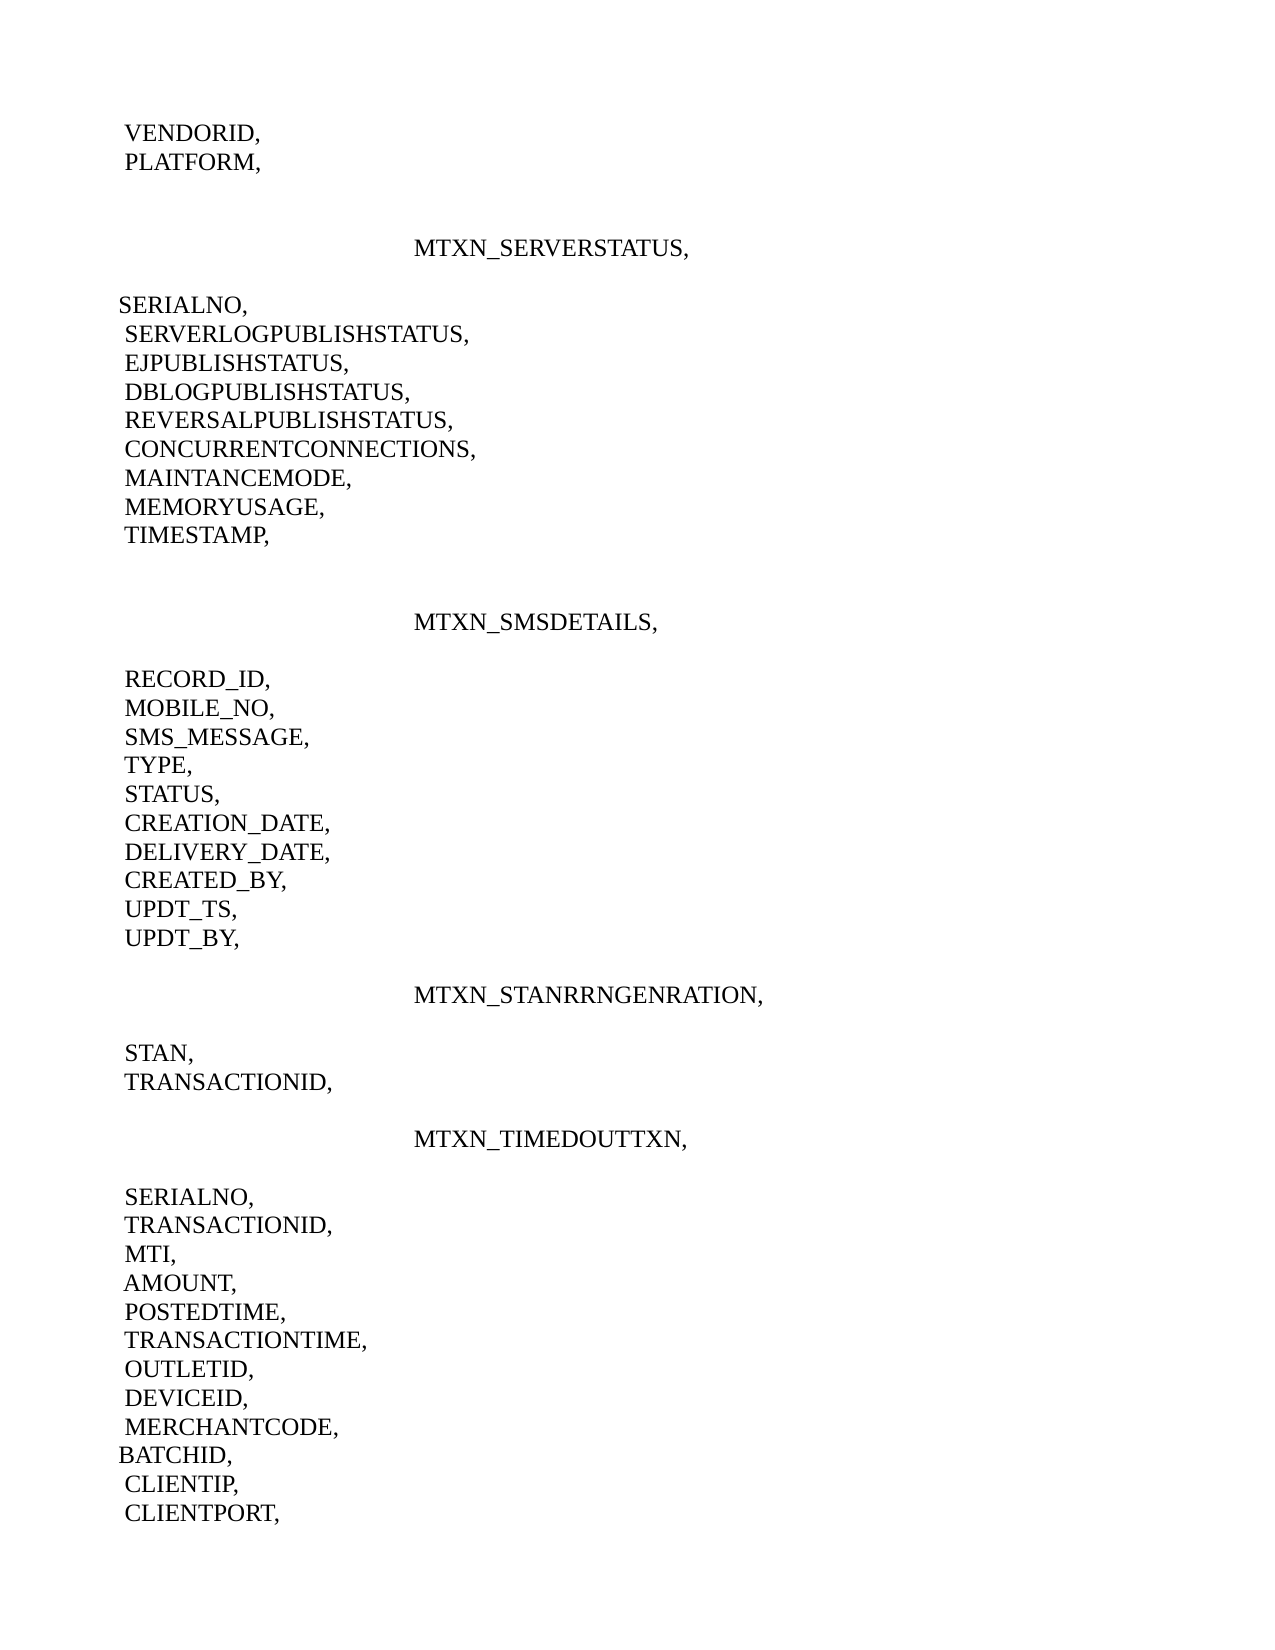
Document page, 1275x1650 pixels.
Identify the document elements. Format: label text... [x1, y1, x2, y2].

text MTXN_SERVERSTATUS, [118, 233, 1157, 262]
text CLIENTPORT, [118, 1498, 1157, 1527]
text OUTLETID, [118, 1354, 1157, 1383]
text STATUS, [118, 779, 1157, 808]
text SERIALNO, [118, 1182, 1157, 1211]
text CREATION_DATE, [118, 808, 1157, 837]
text CONCURRENTCONNECTIONS, [118, 434, 1157, 463]
text UPDT_TS, [118, 894, 1157, 923]
text TIMESTAMP, [118, 521, 1157, 549]
text SERIALNO, [118, 291, 1157, 319]
text TRANSACTIONID, [118, 1067, 1157, 1096]
text AMOUNT, [118, 1268, 1157, 1297]
text MERCHANTCODE, [118, 1412, 1157, 1441]
text SERVERLOGPUBLISHSTATUS, [118, 319, 1157, 348]
text RECORD_ID, [118, 664, 1157, 693]
text CREATED_BY, [118, 866, 1157, 894]
text TRANSACTIONTIME, [118, 1326, 1157, 1354]
text PLATFORM, [118, 147, 1157, 176]
text STAN, [118, 1038, 1157, 1067]
text MTXN_SMSDETAILS, [118, 607, 1157, 636]
text EJPUBLISHSTATUS, [118, 348, 1157, 377]
text BATCHID, [118, 1441, 1157, 1469]
text MTXN_STANRRNGENRATION, [118, 981, 1157, 1009]
text SMS_MESSAGE, [118, 722, 1157, 751]
text TRANSACTIONID, [118, 1211, 1157, 1239]
text POSTEDTIME, [118, 1297, 1157, 1326]
text CLIENTIP, [118, 1469, 1157, 1498]
text TYPE, [118, 751, 1157, 779]
text MEMORYUSAGE, [118, 492, 1157, 521]
text DBLOGPUBLISHSTATUS, [118, 377, 1157, 406]
text MAINTANCEMODE, [118, 463, 1157, 492]
text DELIVERY_DATE, [118, 837, 1157, 866]
text DEVICEID, [118, 1383, 1157, 1412]
text MTI, [118, 1239, 1157, 1268]
text REVERSALPUBLISHSTATUS, [118, 406, 1157, 434]
text MOBILE_NO, [118, 693, 1157, 722]
text VENDORID, [118, 118, 1157, 147]
text UPDT_BY, [118, 923, 1157, 952]
text MTXN_TIMEDOUTTXN, [118, 1124, 1157, 1153]
